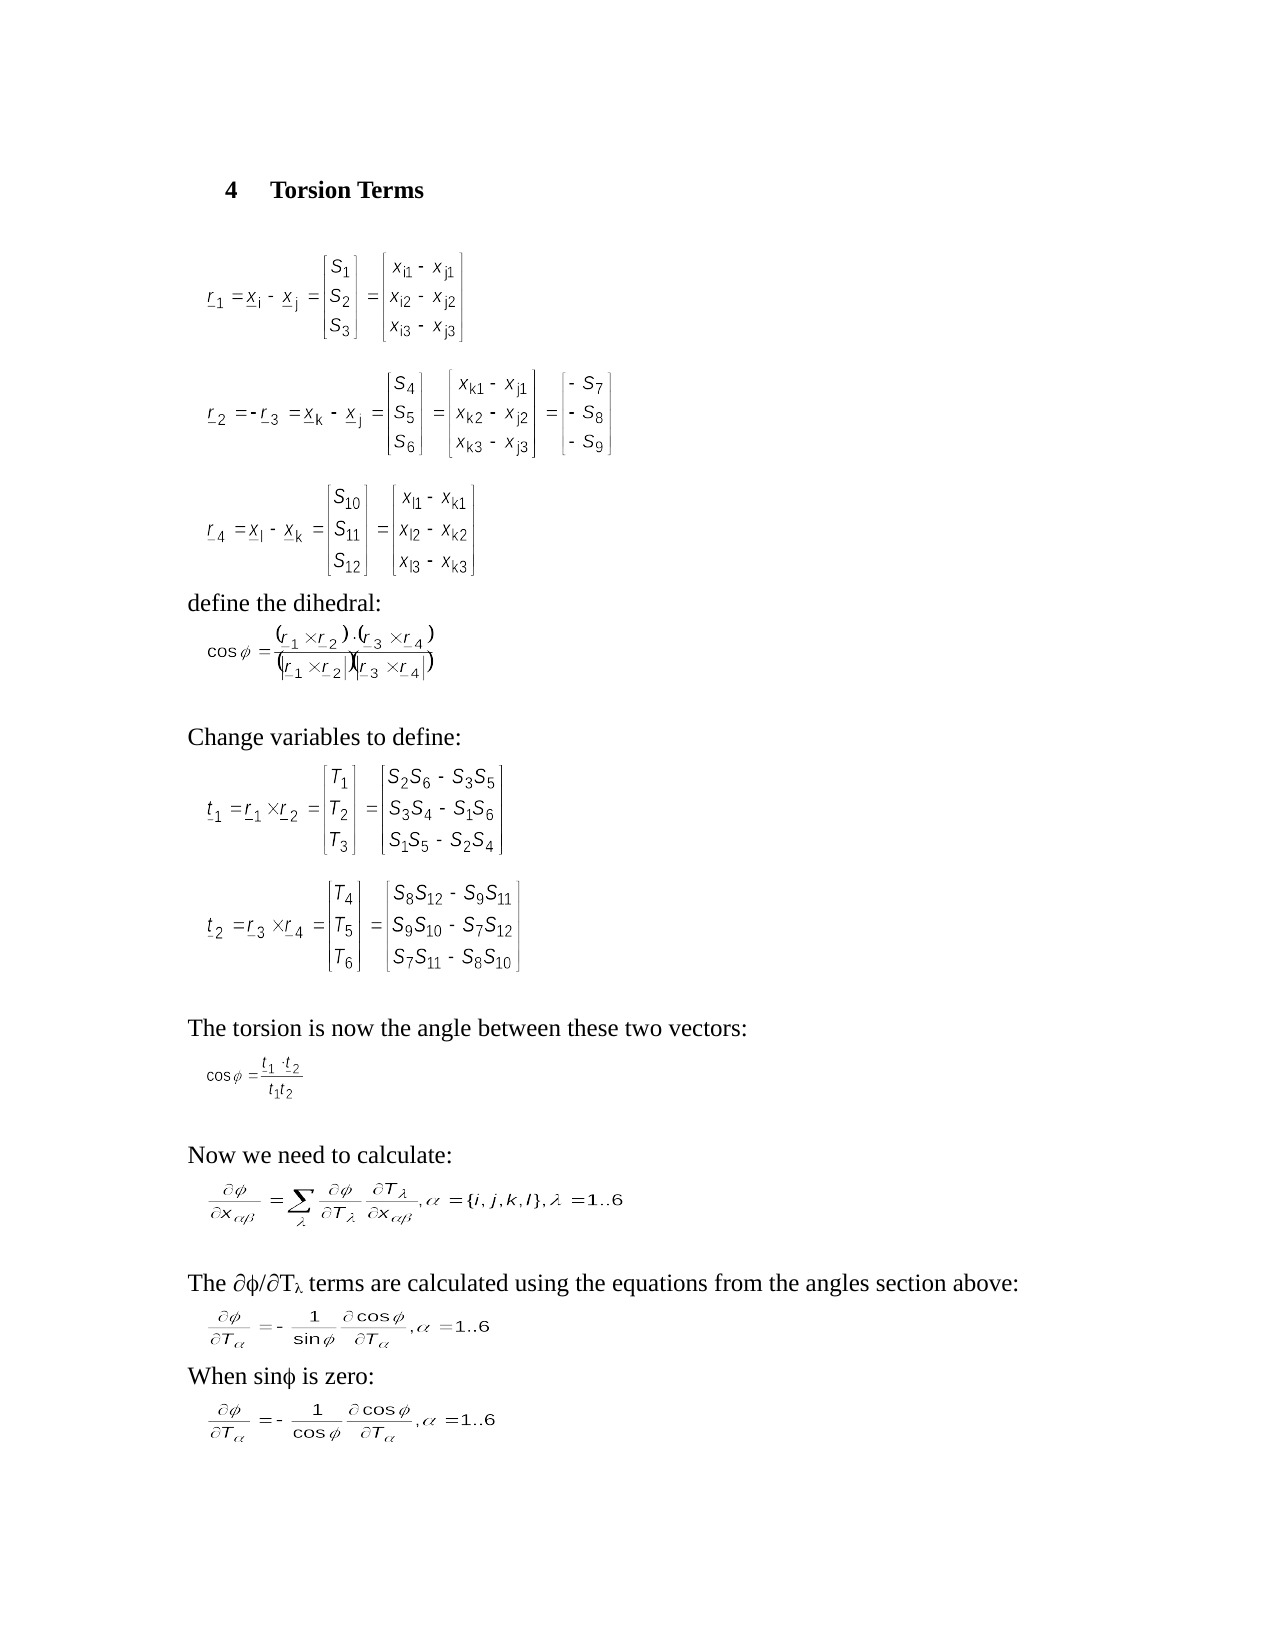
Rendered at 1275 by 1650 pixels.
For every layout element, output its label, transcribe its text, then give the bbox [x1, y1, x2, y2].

text The /T terms are calculated using the equations from the angles section above: [187, 1268, 1087, 1297]
subtitle Torsion Terms [225, 175, 1087, 204]
text Now we need to calculate: [187, 1140, 1087, 1169]
text define the dihedral: [187, 588, 1087, 617]
text Change variables to define: [187, 722, 1087, 751]
text The torsion is now the angle between these two vectors: [187, 1013, 1087, 1042]
text When sin is zero: [187, 1361, 1087, 1390]
